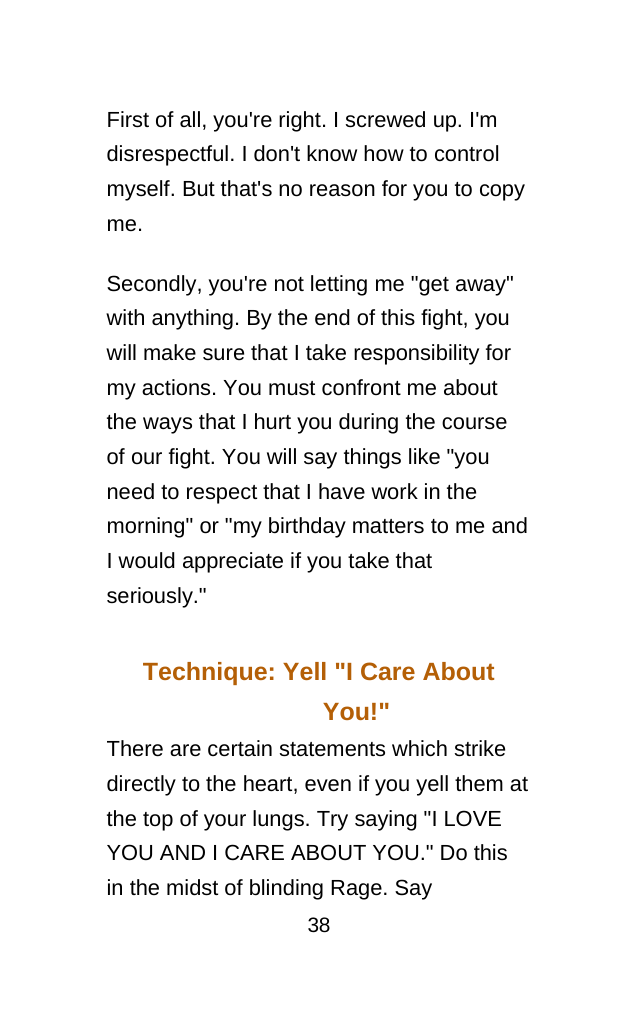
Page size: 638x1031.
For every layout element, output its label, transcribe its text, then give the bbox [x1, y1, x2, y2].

text There are certain statements which strike directly to the heart, even if you yell them at the top of your lungs. Try saying "I LOVE YOU AND I CARE ABOUT YOU." Do this in the midst of blinding Rage. Say [106, 736, 531, 900]
text First of all, you're right. I screwed up. I'm disrespectful. I don't know how to control myself. But that's no reason for you to copy me. [106, 106, 531, 236]
text Secondly, you're not letting me "get away" with anything. By the end of this fight, you will make sure that I take responsibility for my actions. You must confront me about the ways that I hurt you during the course of our fight. You will say things like "you need to respect that I have work in the morning" or "my birthday matters to me and I would appreciate if you take that seriously." [106, 270, 531, 608]
subtitle Technique: Yell "I Care About You!" [106, 657, 531, 725]
